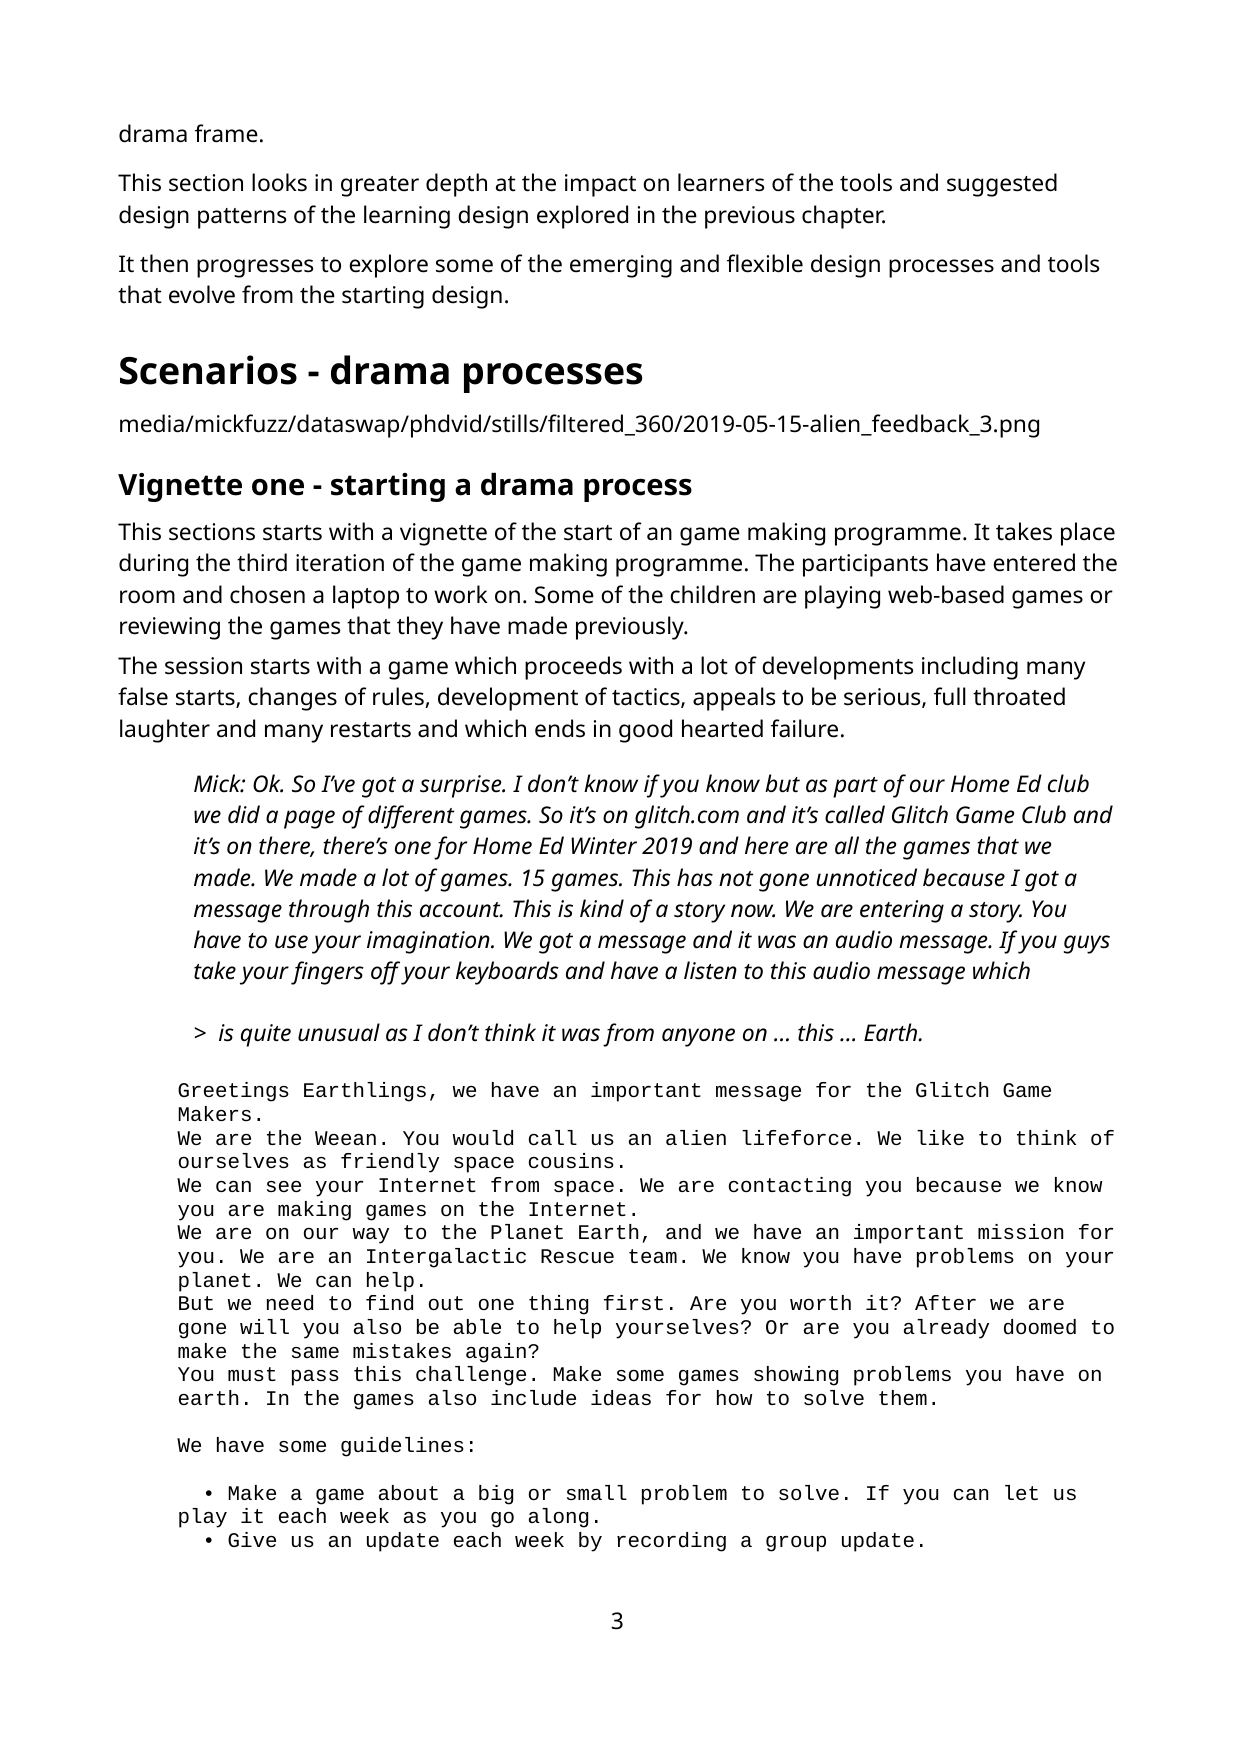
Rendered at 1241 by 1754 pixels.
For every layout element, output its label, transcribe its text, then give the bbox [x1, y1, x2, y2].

text This section looks in greater depth at the impact on learners of the tools and suggested design patterns of the learning design explored in the previous chapter. [118, 167, 1122, 230]
subtitle Scenarios - drama processes [118, 344, 1122, 395]
text You must pass this challenge. Make some games showing problems you have on earth. In the games also include ideas for how to solve them. [177, 1364, 1122, 1412]
text Greetings Earthlings, we have an important message for the Glitch Game Makers. [177, 1081, 1122, 1128]
text • Make a game about a big or small problem to solve. If you can let us play it each week as you go along. [177, 1482, 1122, 1530]
text drama frame. [118, 118, 1122, 149]
text Mick: Ok. So I’ve got a surprise. I don’t know if you know but as part of our Home Ed club we did a page of different games. So it’s on glitch.com and it’s called Glitch Game Club and it’s on there, there’s one for Home Ed Winter 2019 and here are all the games that we made. We made a lot of games. 15 games. This has not gone unnoticed because I got a message through this account. This is kind of a story now. We are entering a story. You have to use your imagination. We got a message and it was an audio message. If you guys take your fingers off your keyboards and have a listen to this audio message which [193, 768, 1122, 987]
text We are the Weean. You would call us an alien lifeforce. We like to think of ourselves as friendly space cousins. [177, 1128, 1122, 1175]
text • Give us an update each week by recording a group update. [177, 1530, 1122, 1553]
text We are on our way to the Planet Earth, and we have an important mission for you. We are an Intergalactic Rescue team. We know you have problems on your planet. We can help. [177, 1222, 1122, 1293]
text This sections starts with a vignette of the start of an game making programme. It takes place during the third iteration of the game making programme. The participants have entered the room and chosen a laptop to work on. Some of the children are playing web-based games or reviewing the games that they have made previously. [118, 516, 1122, 641]
subtitle Vignette one - starting a drama process [118, 464, 1122, 504]
text media/mickfuzz/dataswap/phdvid/stills/filtered_360/2019-05-15-alien_feedback_3.png [118, 408, 1122, 439]
text > is quite unusual as I don’t think it was from anyone on … this … Earth. [193, 1017, 1122, 1048]
text We have some guidelines: [177, 1435, 1122, 1459]
text It then progresses to explore some of the emerging and flexible design processes and tools that evolve from the starting design. [118, 248, 1122, 310]
text The session starts with a game which proceeds with a lot of developments including many false starts, changes of rules, development of tactics, appeals to be serious, full throated laughter and many restarts and which ends in good hearted failure. [118, 650, 1122, 744]
text But we need to find out one thing first. Are you worth it? After we are gone will you also be able to help yourselves? Or are you already doomed to make the same mistakes again? [177, 1293, 1122, 1364]
text We can see your Internet from space. We are contacting you because we know you are making games on the Internet. [177, 1175, 1122, 1222]
